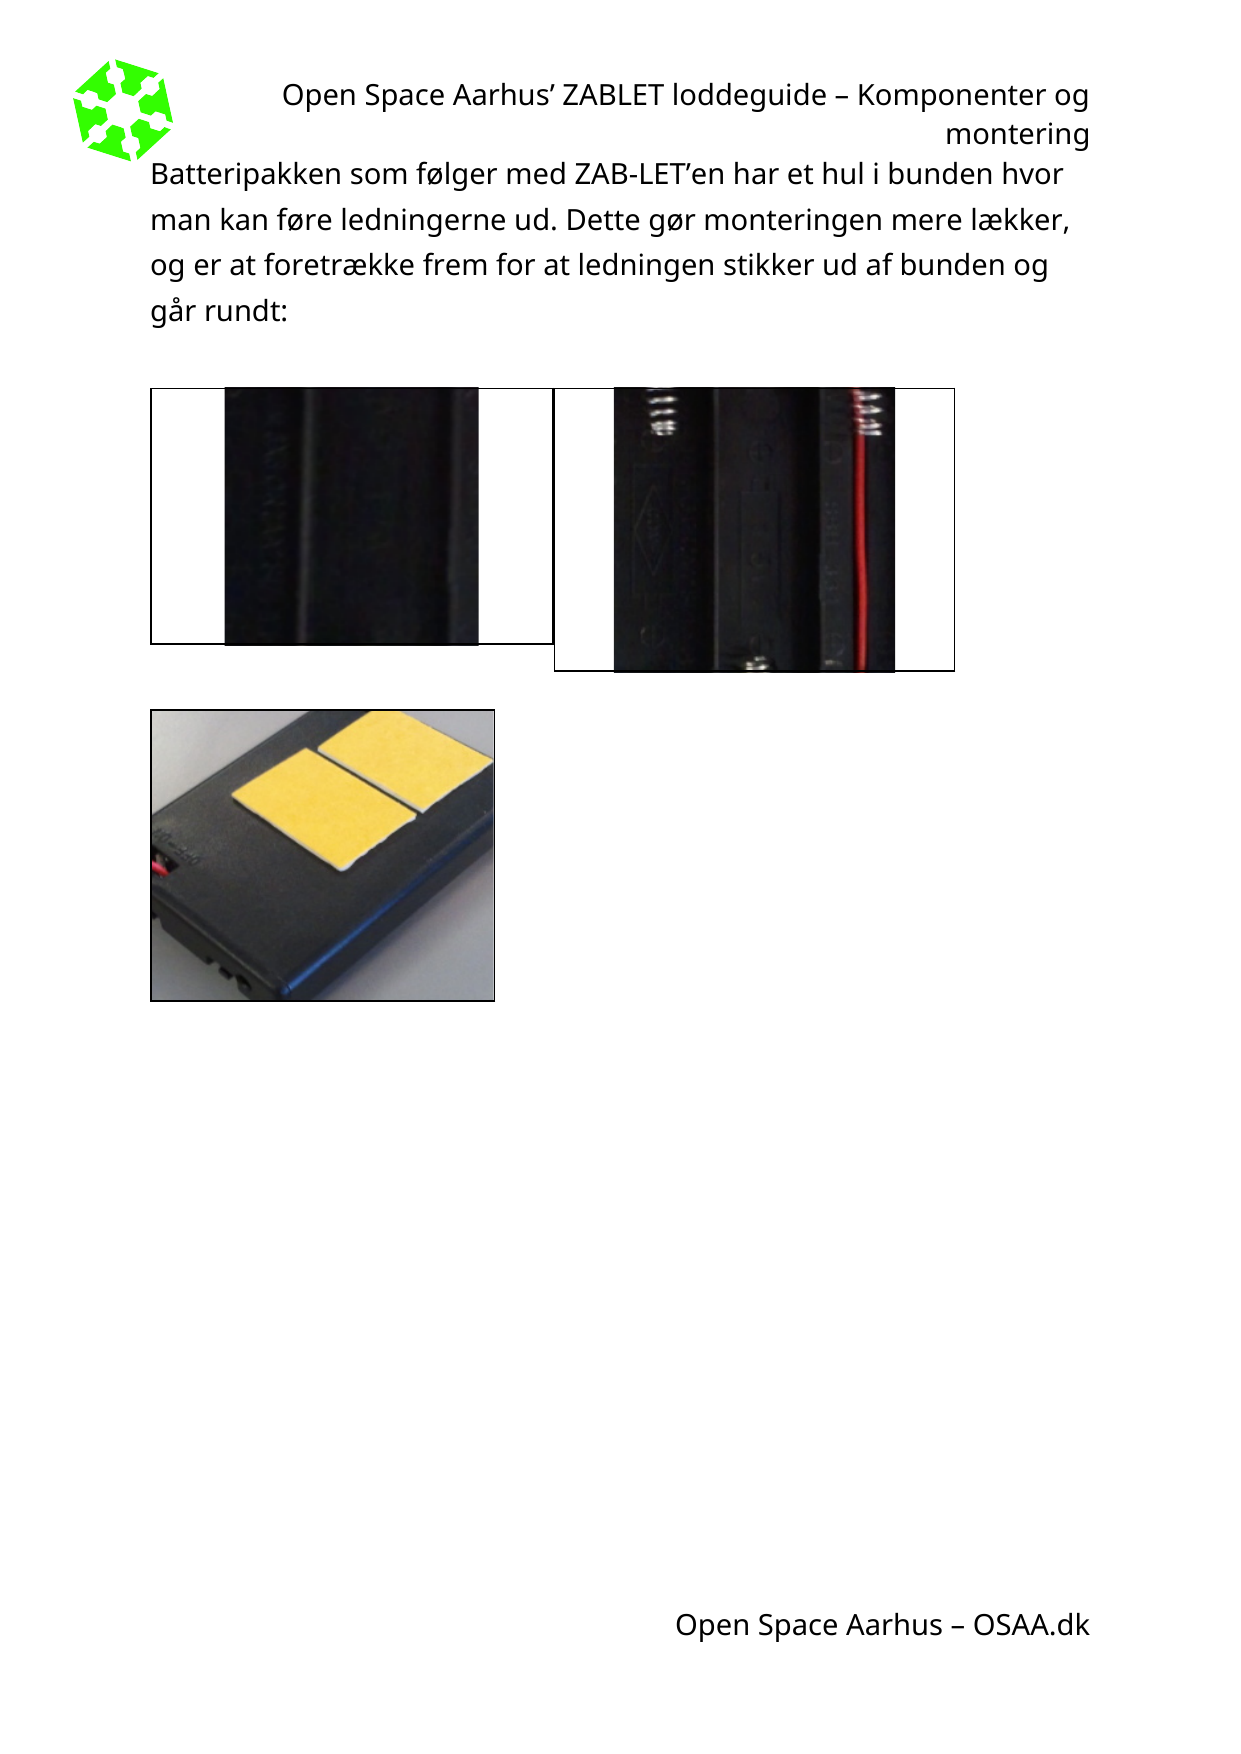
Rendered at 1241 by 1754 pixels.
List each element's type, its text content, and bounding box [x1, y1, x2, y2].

text Batteripakken som følger med ZAB-LET’en har et hul i bunden hvor man kan føre ledningerne ud. Dette gør monteringen mere lækker, og er at foretrække frem for at ledningen stikker ud af bunden og går rundt: [150, 153, 1090, 330]
